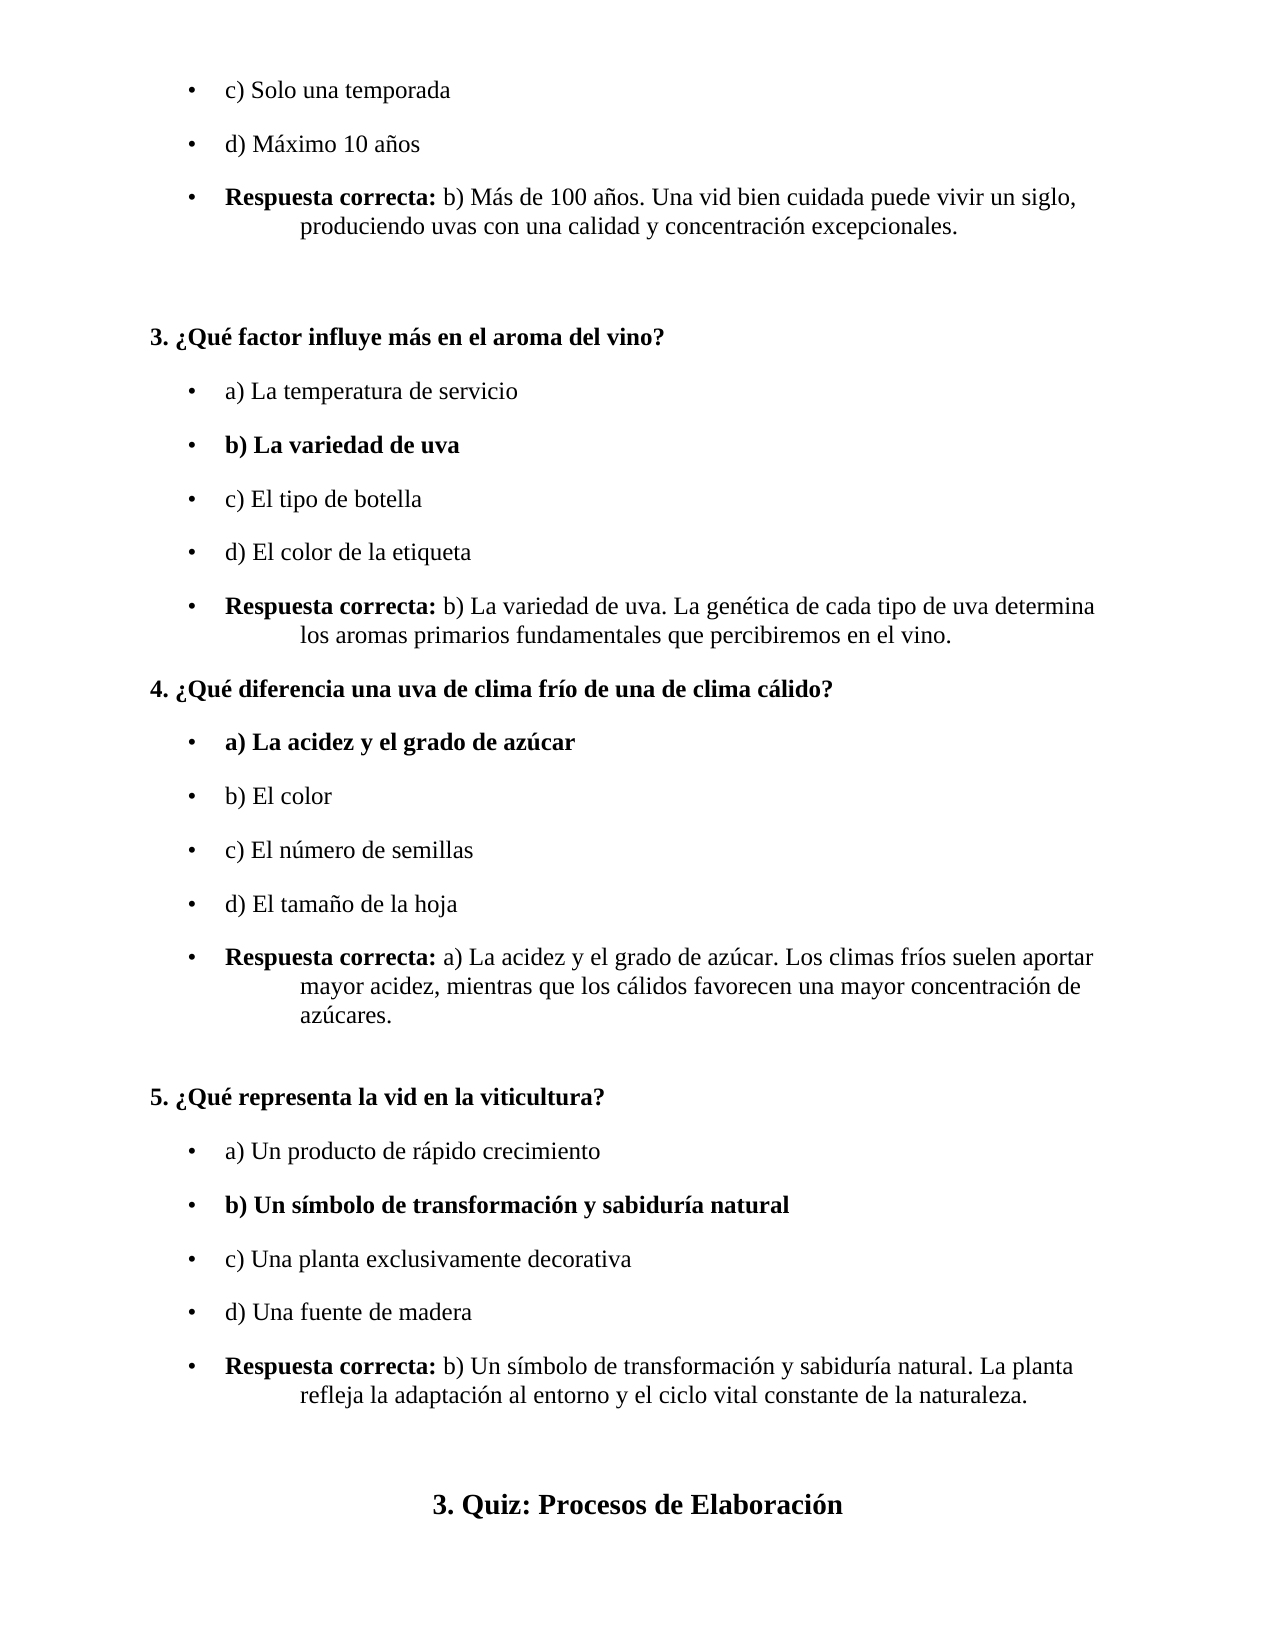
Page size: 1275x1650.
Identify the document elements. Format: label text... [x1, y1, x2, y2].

list Respuesta correcta: b) Más de 100 años. Una vid bien cuidada puede vivir un siglo, produciendo uvas con una calidad y concentración excepcionales. [187, 182, 1125, 297]
list a) La temperatura de servicio [187, 376, 1125, 405]
list c) El tipo de botella [187, 484, 1125, 512]
list Respuesta correcta: a) La acidez y el grado de azúcar. Los climas fríos suelen aportar mayor acidez, mientras que los cálidos favorecen una mayor concentración de azúcares. [187, 942, 1125, 1057]
list d) Máximo 10 años [187, 129, 1125, 157]
list Respuesta correcta: b) La variedad de uva. La genética de cada tipo de uva determina los aromas primarios fundamentales que percibiremos en el vino. [187, 591, 1125, 649]
list d) El tamaño de la hoja [187, 889, 1125, 917]
list c) Una planta exclusivamente decorativa [187, 1244, 1125, 1272]
text 4. ¿Qué diferencia una uva de clima frío de una de clima cálido? [150, 674, 1125, 702]
list d) Una fuente de madera [187, 1297, 1125, 1326]
list c) Solo una temporada [187, 75, 1125, 104]
text 3. ¿Qué factor influye más en el aroma del vino? [150, 322, 1125, 351]
list a) Un producto de rápido crecimiento [187, 1136, 1125, 1165]
list a) La acidez y el grado de azúcar [187, 727, 1125, 756]
list Respuesta correcta: b) Un símbolo de transformación y sabiduría natural. La planta refleja la adaptación al entorno y el ciclo vital constante de la naturaleza. [187, 1351, 1125, 1409]
list b) El color [187, 781, 1125, 810]
list b) La variedad de uva [187, 430, 1125, 459]
text 5. ¿Qué representa la vid en la viticultura? [150, 1082, 1125, 1111]
list b) Un símbolo de transformación y sabiduría natural [187, 1190, 1125, 1219]
list c) El número de semillas [187, 835, 1125, 864]
text 3. Quiz: Procesos de Elaboración [150, 1487, 1125, 1521]
list d) El color de la etiqueta [187, 537, 1125, 566]
